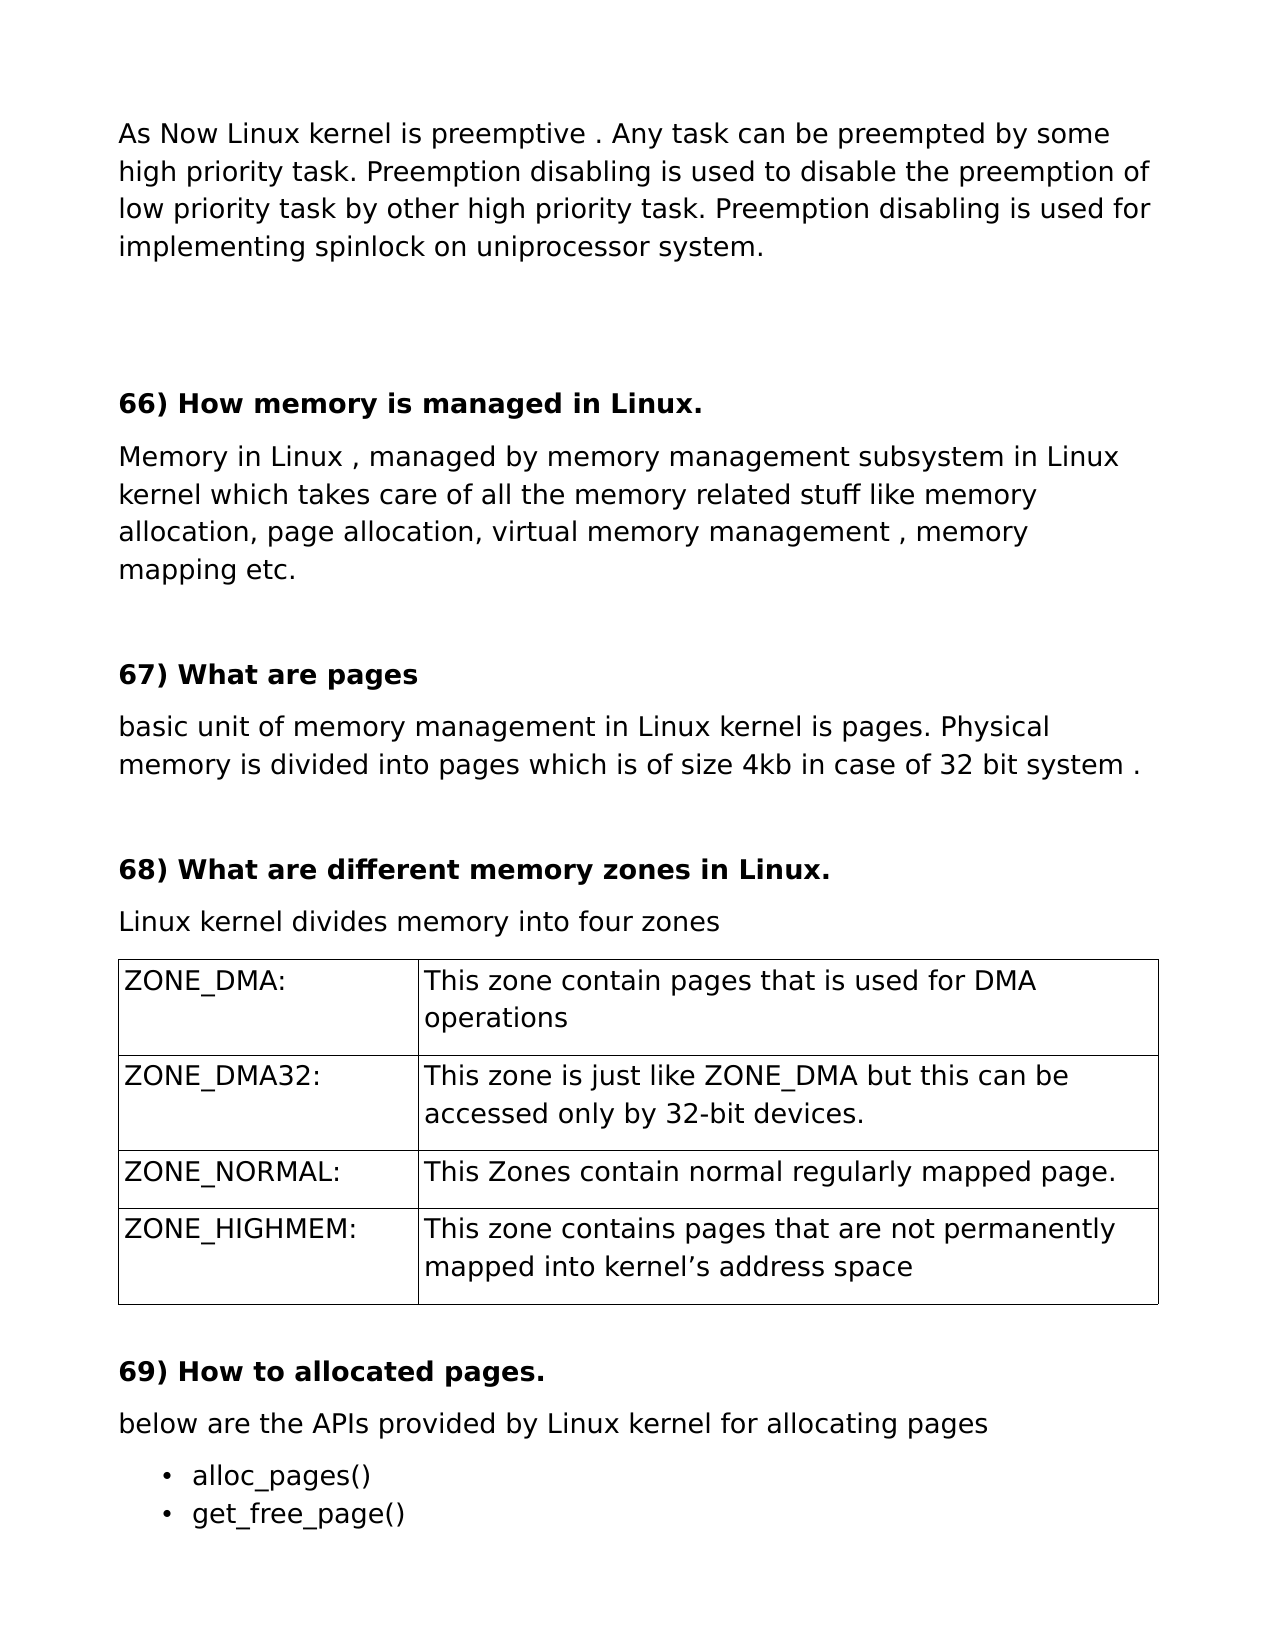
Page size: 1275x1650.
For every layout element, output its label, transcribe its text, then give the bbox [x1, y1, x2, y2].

table_cell ZONE_DMA32: [119, 1056, 418, 1150]
table_header This zone contain pages that is used for DMA operations [419, 960, 1158, 1055]
list get_free_page() [162, 1498, 1157, 1530]
table_cell This zone contains pages that are not permanently mapped into kernel’s address space [419, 1209, 1158, 1303]
text 68) What are different memory zones in Linux. [118, 854, 1157, 886]
table_cell ZONE_NORMAL: [119, 1151, 418, 1208]
text 69) How to allocated pages. [118, 1356, 1157, 1387]
text As Now Linux kernel is preemptive . Any task can be preempted by some high priority task. Preemption disabling is used to disable the preemption of low priority task by other high priority task. Preemption disabling is used for implementing spinlock on uniprocessor system. [118, 118, 1157, 263]
list alloc_pages() [162, 1461, 1157, 1492]
table_cell This Zones contain normal regularly mapped page. [419, 1151, 1158, 1208]
text Memory in Linux , managed by memory management subsystem in Linux kernel which takes care of all the memory related stuff like memory allocation, page allocation, virtual memory management , memory mapping etc. [118, 441, 1157, 586]
text 66) How memory is managed in Linux. [118, 389, 1157, 420]
text 67) What are pages [118, 659, 1157, 691]
text below are the APIs provided by Linux kernel for allocating pages [118, 1408, 1157, 1440]
table_cell ZONE_HIGHMEM: [119, 1209, 418, 1303]
table_cell This zone is just like ZONE_DMA but this can be accessed only by 32-bit devices. [419, 1056, 1158, 1150]
table_header ZONE_DMA: [119, 960, 418, 1055]
text basic unit of memory management in Linux kernel is pages. Physical memory is divided into pages which is of size 4kb in case of 32 bit system . [118, 712, 1157, 781]
text Linux kernel divides memory into four zones [118, 907, 1157, 938]
